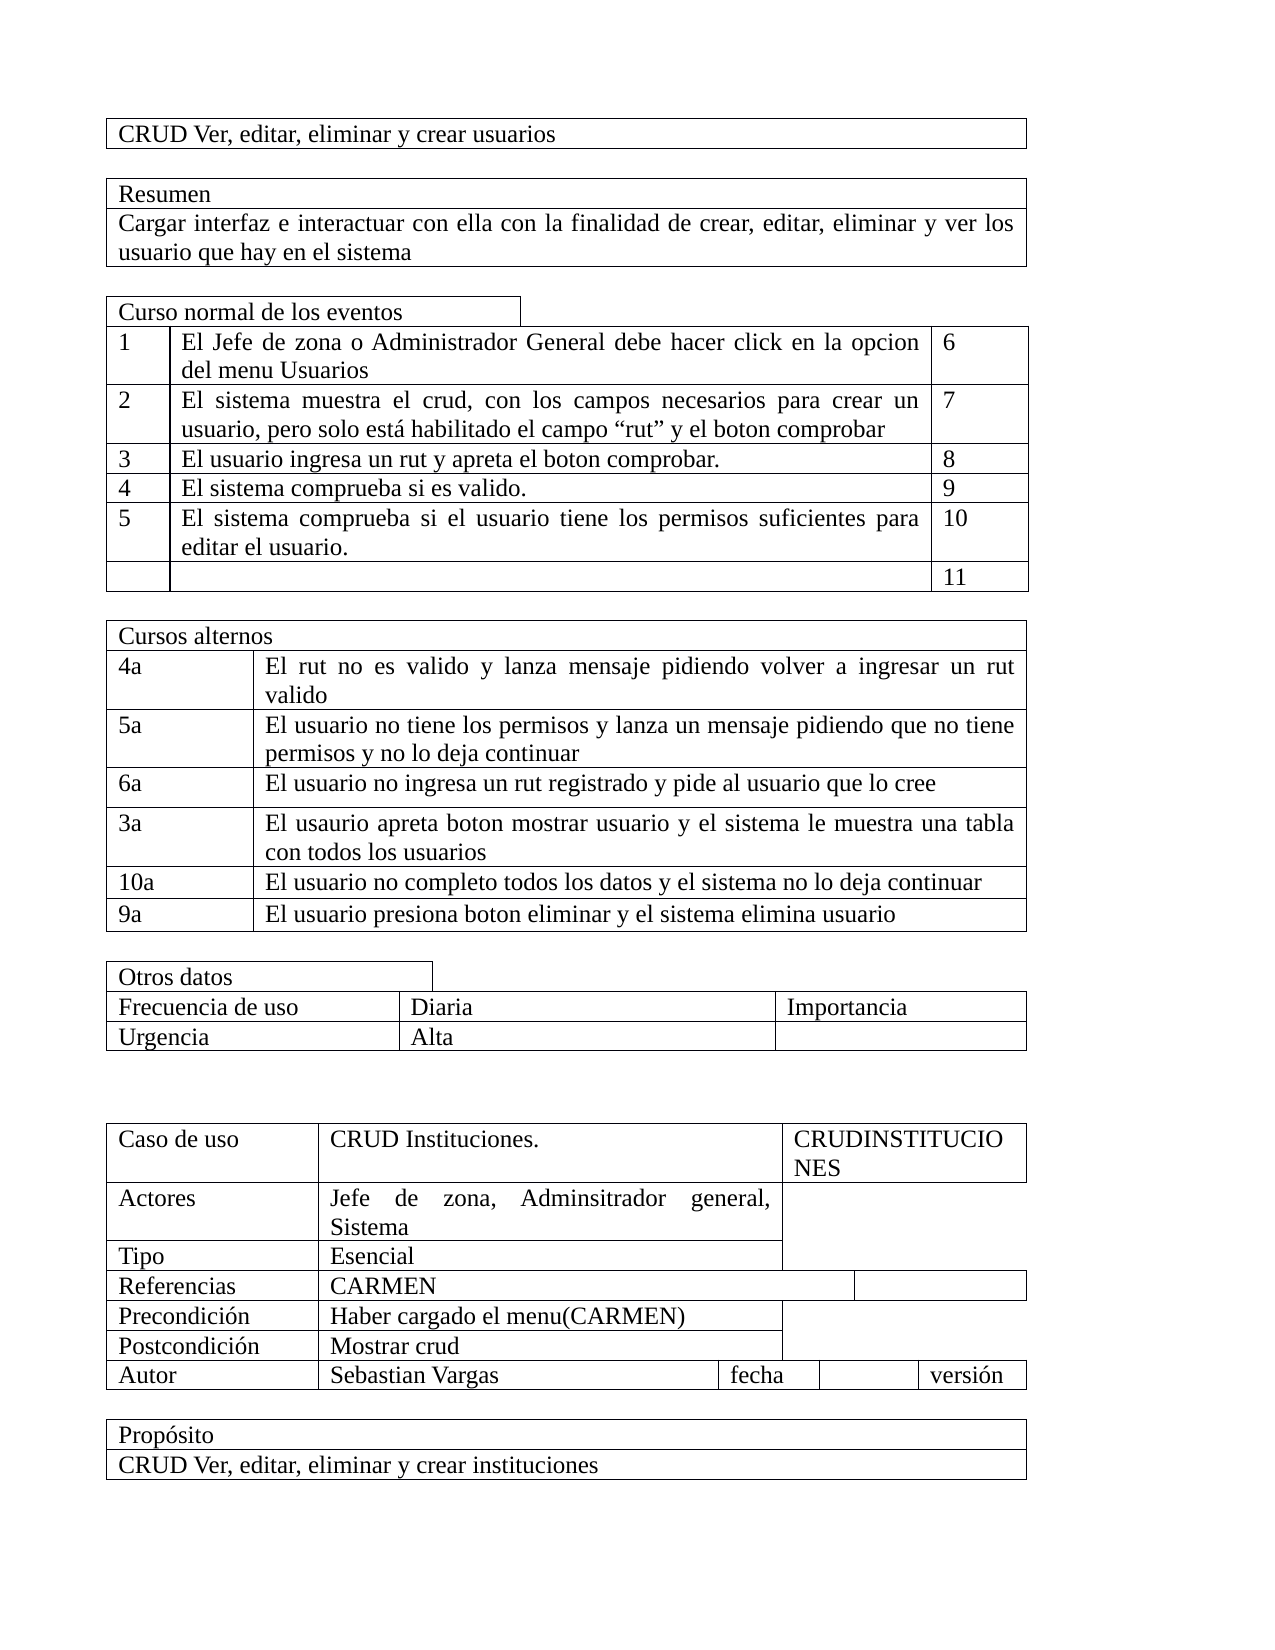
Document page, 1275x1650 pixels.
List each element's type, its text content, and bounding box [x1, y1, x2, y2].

table_cell [107, 562, 169, 591]
table_cell Frecuencia de uso [107, 992, 399, 1021]
table_cell 6a [107, 768, 253, 807]
table_header Propósito [107, 1420, 1026, 1449]
table_cell Jefe de zona, Adminsitrador general, Sistema [319, 1183, 782, 1240]
table_cell [776, 1022, 1026, 1050]
table_cell 3a [107, 808, 253, 866]
table_header CRUD Instituciones. [319, 1124, 782, 1182]
table_cell 4 [107, 474, 169, 502]
table_cell Alta [400, 1022, 775, 1050]
table_cell El rut no es valido y lanza mensaje pidiendo volver a ingresar un rut valido [254, 651, 1026, 709]
table_cell El usuario presiona boton eliminar y el sistema elimina usuario [254, 899, 1026, 931]
table_header Otros datos [107, 962, 432, 991]
table_cell Importancia [776, 992, 1026, 1021]
table_cell Tipo [107, 1241, 318, 1270]
table_cell CARMEN [319, 1271, 854, 1300]
table_cell El usuario no tiene los permisos y lanza un mensaje pidiendo que no tiene permisos y no lo deja continuar [254, 710, 1026, 767]
table_cell Esencial [319, 1241, 782, 1270]
table_cell 11 [932, 562, 1028, 591]
table_cell 4a [107, 651, 253, 709]
table_cell 5 [107, 503, 169, 561]
table_cell El sistema comprueba si es valido. [171, 474, 931, 502]
table_cell Postcondición [107, 1331, 318, 1359]
table_cell 5a [107, 710, 253, 767]
table_cell El usuario no completo todos los datos y el sistema no lo deja continuar [254, 867, 1026, 898]
table_cell 9a [107, 899, 253, 931]
table_header Caso de uso [107, 1124, 318, 1182]
table_cell El usuario ingresa un rut y apreta el boton comprobar. [171, 444, 931, 472]
table_header CRUDINSTITUCIONES [783, 1124, 1026, 1182]
table_cell 9 [932, 474, 1028, 502]
table_cell 6 [932, 327, 1028, 384]
table_cell versión [919, 1361, 1026, 1389]
table_cell Sebastian Vargas [319, 1361, 718, 1389]
table_cell fecha [719, 1361, 819, 1389]
table_cell 10 [932, 503, 1028, 561]
table_cell Haber cargado el menu(CARMEN) [319, 1301, 782, 1330]
table_cell El sistema muestra el crud, con los campos necesarios para crear un usuario, pero solo está habilitado el campo “rut” y el boton comprobar [171, 385, 931, 443]
table_cell Autor [107, 1361, 318, 1389]
table_cell El usaurio apreta boton mostrar usuario y el sistema le muestra una tabla con todos los usuarios [254, 808, 1026, 866]
table_cell Diaria [400, 992, 775, 1021]
table_cell Precondición [107, 1301, 318, 1330]
table_header Resumen [107, 179, 1026, 207]
table_cell Cargar interfaz e interactuar con ella con la finalidad de crear, editar, eliminar y ver los usuario que hay en el sistema [107, 209, 1026, 266]
table_cell CRUD Ver, editar, eliminar y crear usuarios [107, 119, 1026, 148]
table_cell Referencias [107, 1271, 318, 1300]
table_cell [820, 1361, 918, 1389]
table_header Cursos alternos [107, 621, 1026, 650]
table_cell CRUD Ver, editar, eliminar y crear instituciones [107, 1450, 1026, 1479]
table_cell [855, 1271, 1026, 1300]
table_cell 1 [107, 327, 169, 384]
table_cell 2 [107, 385, 169, 443]
table_cell El Jefe de zona o Administrador General debe hacer click en la opcion del menu Usuarios [171, 327, 931, 384]
table_cell 7 [932, 385, 1028, 443]
table_cell Mostrar crud [319, 1331, 782, 1359]
table_cell El usuario no ingresa un rut registrado y pide al usuario que lo cree [254, 768, 1026, 807]
table_cell 8 [932, 444, 1028, 472]
table_cell Actores [107, 1183, 318, 1240]
table_cell 10a [107, 867, 253, 898]
table_header Curso normal de los eventos [107, 297, 520, 326]
table_cell El sistema comprueba si el usuario tiene los permisos suficientes para editar el usuario. [171, 503, 931, 561]
table_cell Urgencia [107, 1022, 399, 1050]
table_cell 3 [107, 444, 169, 472]
table_cell [171, 562, 931, 591]
